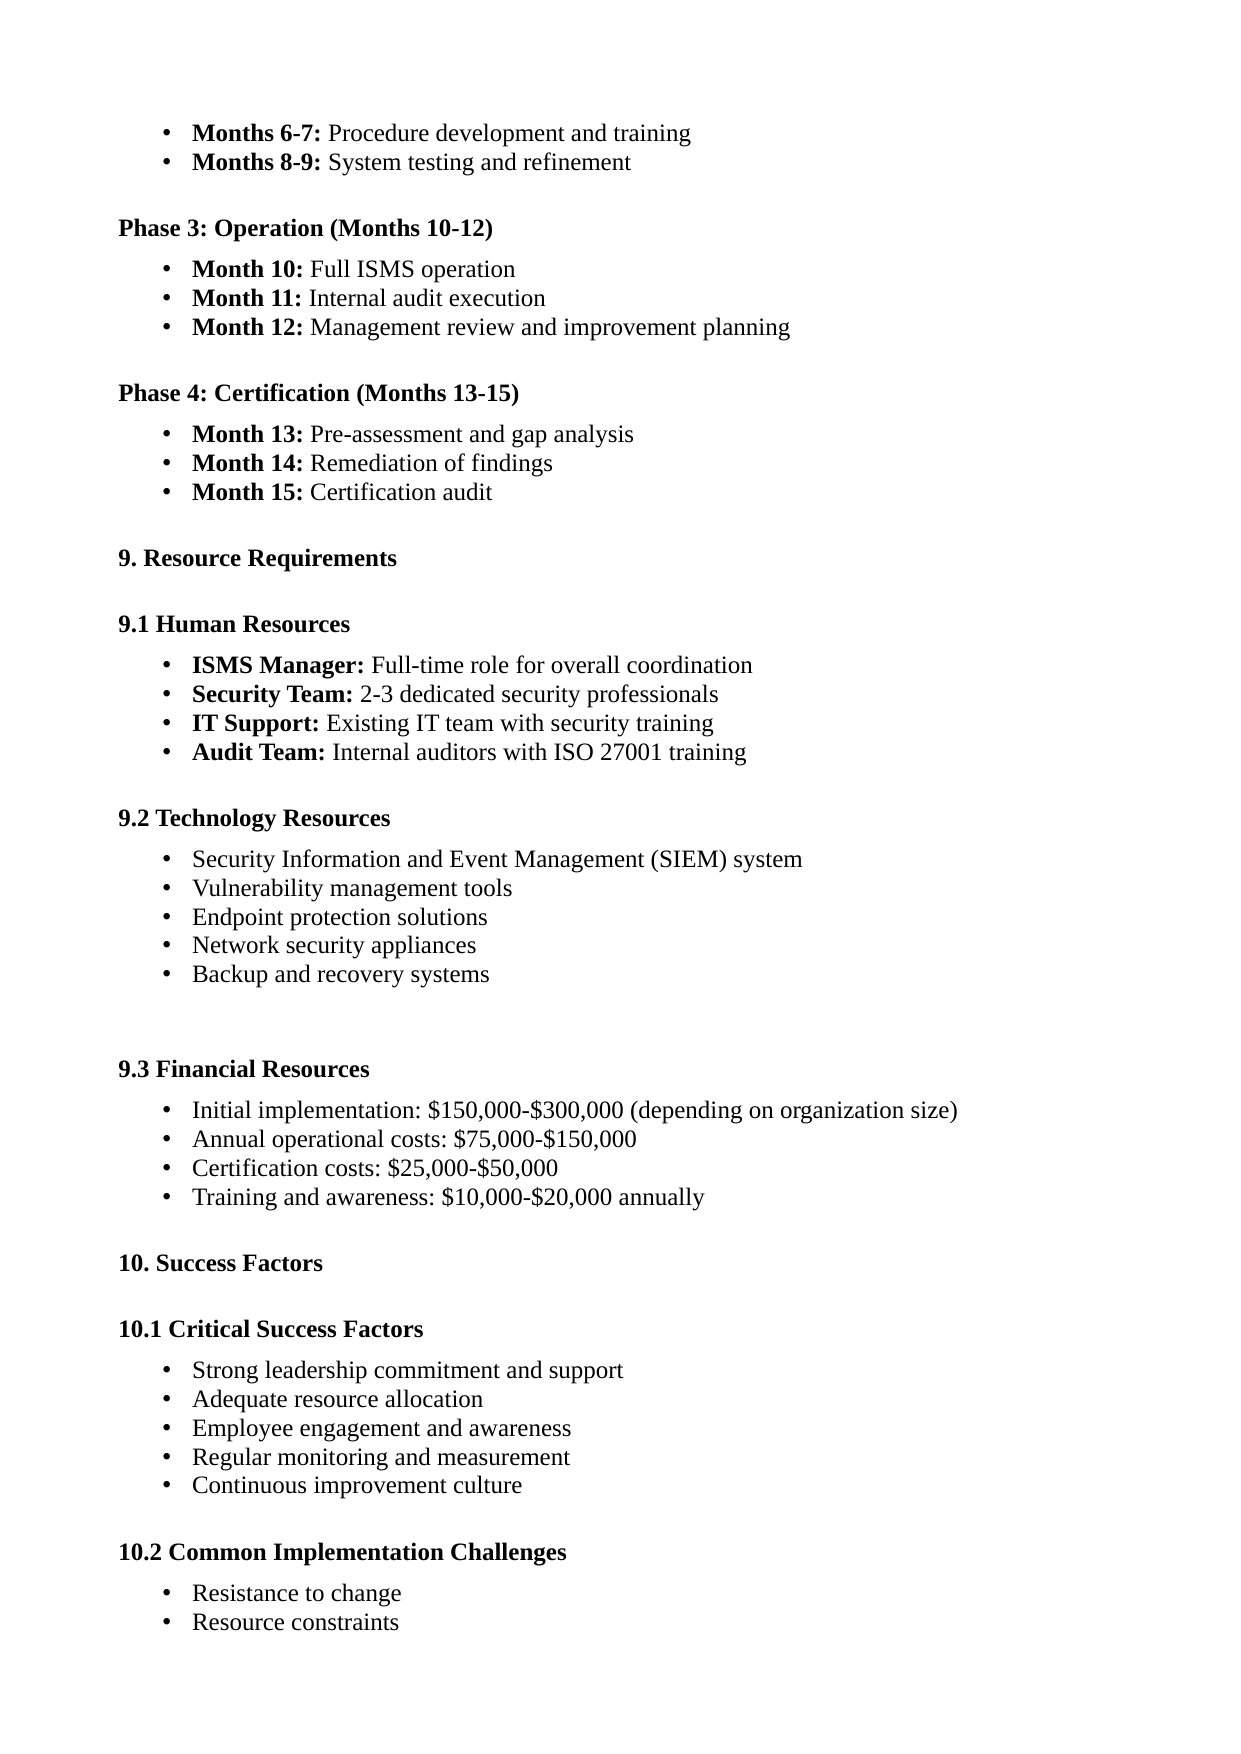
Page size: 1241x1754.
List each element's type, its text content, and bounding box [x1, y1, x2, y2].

subtitle 9.1 Human Resources [118, 609, 1122, 638]
subtitle Phase 3: Operation (Months 10-12) [118, 213, 1122, 242]
list Months 8-9: System testing and refinement [162, 147, 1122, 176]
list Month 12: Management review and improvement planning [162, 312, 1122, 341]
subtitle 9.2 Technology Resources [118, 803, 1122, 832]
subtitle 9.3 Financial Resources [118, 1026, 1122, 1083]
list Audit Team: Internal auditors with ISO 27001 training [162, 737, 1122, 766]
list Initial implementation: $150,000-$300,000 (depending on organization size) [162, 1096, 1122, 1124]
list Month 13: Pre-assessment and gap analysis [162, 419, 1122, 448]
list ISMS Manager: Full-time role for overall coordination [162, 651, 1122, 679]
list Training and awareness: $10,000-$20,000 annually [162, 1182, 1122, 1211]
list Security Information and Event Management (SIEM) system [162, 844, 1122, 873]
list Month 14: Remediation of findings [162, 448, 1122, 477]
list Month 10: Full ISMS operation [162, 254, 1122, 283]
subtitle Phase 4: Certification (Months 13-15) [118, 378, 1122, 407]
list Vulnerability management tools [162, 873, 1122, 902]
list Adequate resource allocation [162, 1384, 1122, 1413]
subtitle 10.1 Critical Success Factors [118, 1314, 1122, 1343]
subtitle 10.2 Common Implementation Challenges [118, 1537, 1122, 1566]
list Continuous improvement culture [162, 1471, 1122, 1499]
list Security Team: 2-3 dedicated security professionals [162, 679, 1122, 708]
subtitle 10. Success Factors [118, 1248, 1122, 1277]
list Months 6-7: Procedure development and training [162, 118, 1122, 147]
list Certification costs: $25,000-$50,000 [162, 1153, 1122, 1182]
list IT Support: Existing IT team with security training [162, 708, 1122, 737]
list Endpoint protection solutions [162, 902, 1122, 931]
list Backup and recovery systems [162, 959, 1122, 988]
list Month 15: Certification audit [162, 477, 1122, 506]
subtitle 9. Resource Requirements [118, 543, 1122, 572]
list Month 11: Internal audit execution [162, 283, 1122, 312]
list Resistance to change [162, 1578, 1122, 1607]
list Regular monitoring and measurement [162, 1442, 1122, 1471]
list Network security appliances [162, 931, 1122, 959]
list Employee engagement and awareness [162, 1413, 1122, 1442]
list Annual operational costs: $75,000-$150,000 [162, 1124, 1122, 1153]
list Strong leadership commitment and support [162, 1356, 1122, 1384]
list Resource constraints [162, 1607, 1122, 1636]
